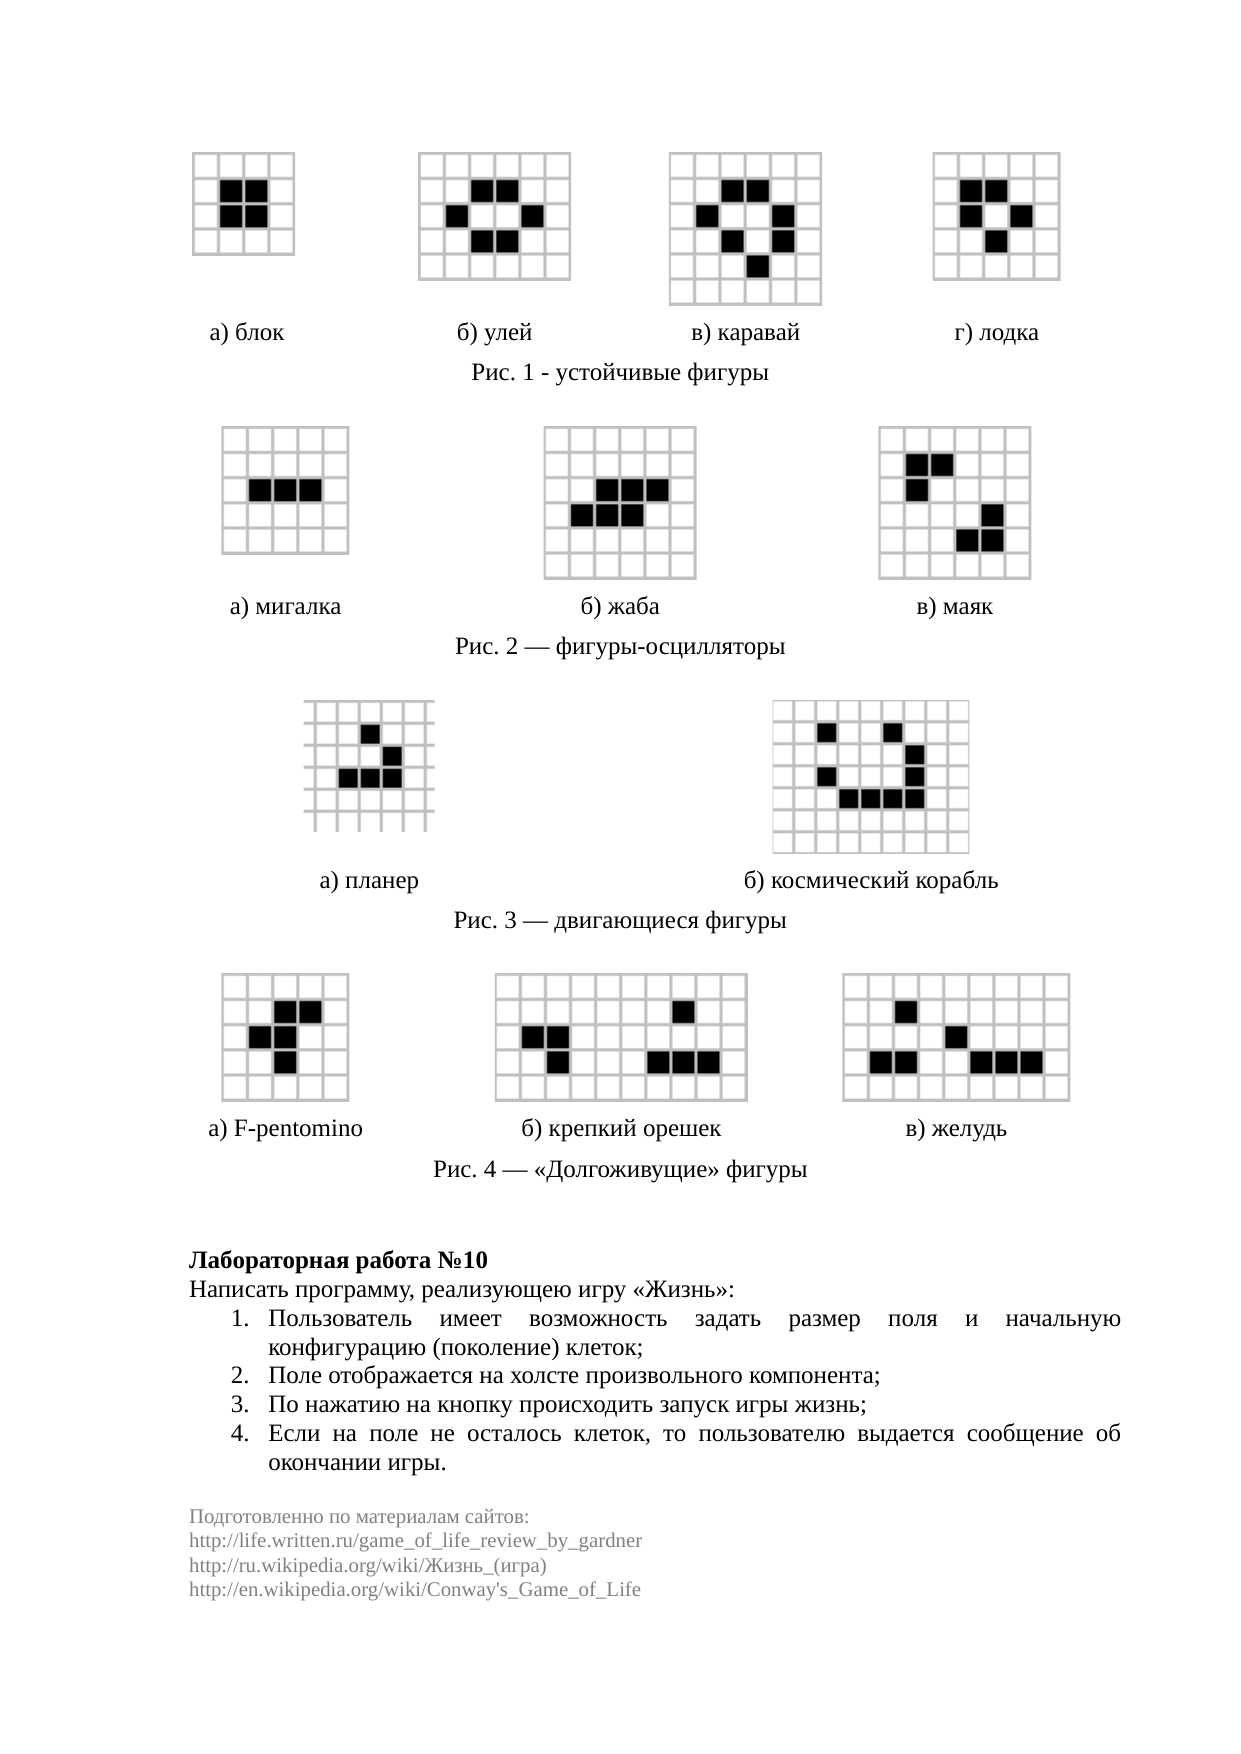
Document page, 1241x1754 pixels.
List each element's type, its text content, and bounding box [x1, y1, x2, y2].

table_header [453, 421, 787, 585]
picture [418, 152, 572, 281]
table_header [118, 421, 453, 585]
table_header [788, 421, 1122, 585]
picture [192, 152, 296, 256]
table_cell б) улей [369, 311, 620, 352]
table_header [118, 147, 369, 311]
table_header [871, 147, 1122, 311]
table_cell а) F-pentomino [118, 1108, 453, 1148]
table_header [453, 968, 790, 1108]
table_cell а) блок [118, 311, 369, 352]
table_cell б) жаба [453, 585, 787, 625]
table_header [620, 147, 871, 311]
table_header [118, 968, 453, 1108]
text http://life.written.ru/game_of_life_review_by_gardner [118, 1528, 1122, 1552]
picture [494, 973, 748, 1102]
text Лабораторная работа №10 [118, 1246, 1122, 1274]
picture [543, 426, 697, 580]
table_header [118, 694, 620, 859]
picture [842, 973, 1071, 1102]
picture [221, 973, 350, 1102]
picture [668, 152, 823, 306]
list Поле отображается на холсте произвольного компонента; [231, 1361, 1122, 1389]
table_cell Рис. 2 — фигуры-осцилляторы [118, 625, 1122, 666]
table_cell Рис. 4 — «Долгоживущие» фигуры [118, 1148, 1123, 1188]
table_cell а) планер [118, 859, 620, 899]
picture [878, 426, 1032, 580]
table_header [790, 968, 1123, 1108]
text Подготовленно по материалам сайтов: [118, 1504, 1122, 1528]
table_header [369, 147, 620, 311]
table_cell в) маяк [788, 585, 1122, 625]
picture [303, 700, 435, 832]
picture [221, 426, 350, 555]
text http://en.wikipedia.org/wiki/Conway's_Game_of_Life [118, 1577, 1122, 1601]
table_cell Рис. 1 - устойчивые фигуры [118, 352, 1122, 392]
text Написать программу, реализующею игру «Жизнь»: [118, 1274, 1122, 1303]
table_cell б) крепкий орешек [453, 1108, 790, 1148]
table_cell а) мигалка [118, 585, 453, 625]
list По нажатию на кнопку происходить запуск игры жизнь; [231, 1389, 1122, 1418]
list Пользователь имеет возможность задать размер поля и начальную конфигурацию (поколение) клеток; [231, 1303, 1122, 1361]
table_cell г) лодка [871, 311, 1122, 352]
table_cell в) желудь [790, 1108, 1123, 1148]
table_cell в) каравай [620, 311, 871, 352]
table_header [620, 694, 1122, 859]
picture [932, 152, 1061, 281]
table_cell Рис. 3 — двигающиеся фигуры [118, 899, 1122, 939]
picture [772, 700, 970, 854]
text http://ru.wikipedia.org/wiki/Жизнь_(игра) [118, 1552, 1122, 1577]
list Если на поле не осталось клеток, то пользователю выдается сообщение об окончании игры. [231, 1418, 1122, 1476]
table_cell б) космический корабль [620, 859, 1122, 899]
